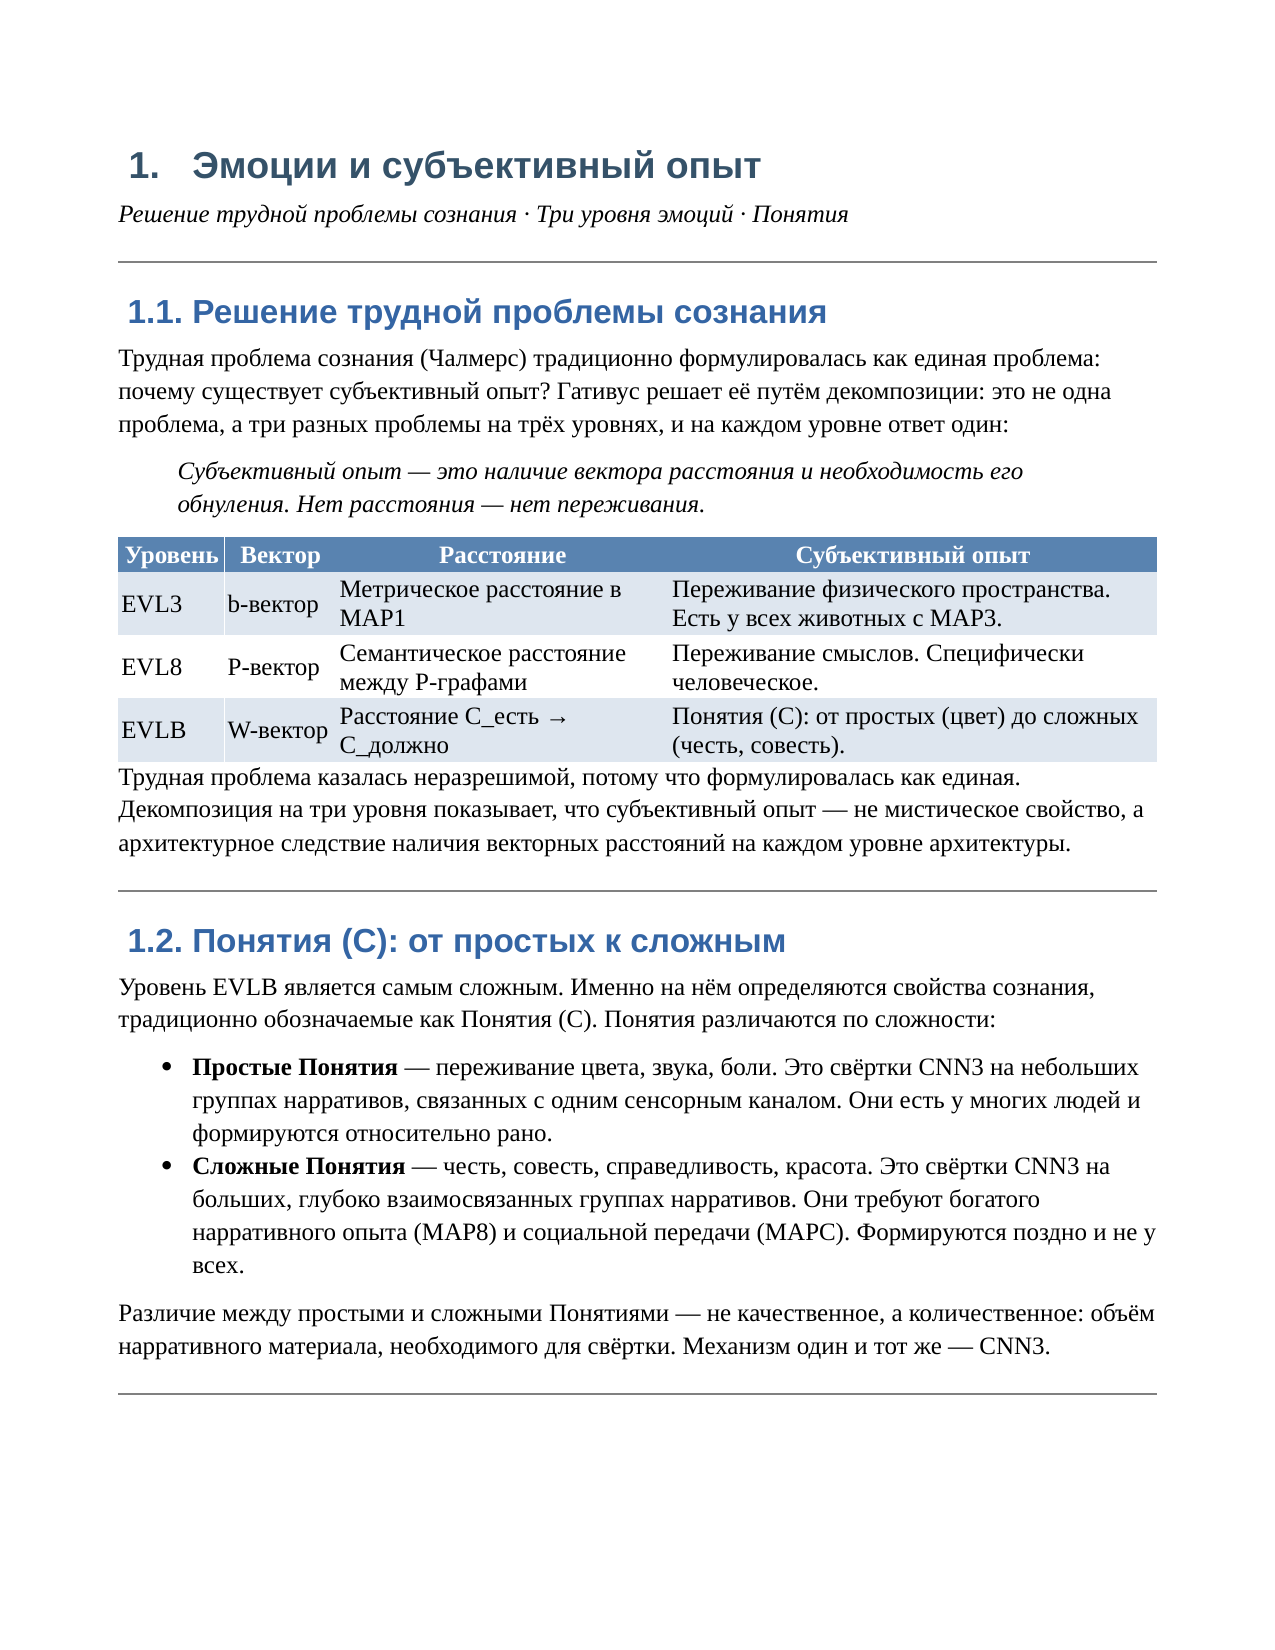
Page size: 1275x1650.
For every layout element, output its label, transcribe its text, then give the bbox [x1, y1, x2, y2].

table_cell Расстояние C_есть → C_должно [336, 698, 669, 762]
subtitle Понятия (C): от простых к сложным [118, 921, 1157, 959]
table_cell Метрическое расстояние в MAP1 [336, 572, 669, 635]
table_cell EVLB [118, 698, 224, 762]
table_cell P-вектор [225, 635, 336, 698]
table_cell EVL8 [118, 635, 224, 698]
table_cell b-вектор [225, 572, 336, 635]
table_header Вектор [225, 537, 336, 572]
subtitle Решение трудной проблемы сознания [118, 292, 1157, 330]
text Уровень EVLB является самым сложным. Именно на нём определяются свойства сознания, традиционно обозначаемые как Понятия (C). Понятия различаются по сложности: [118, 972, 1157, 1033]
text Трудная проблема казалась неразрешимой, потому что формулировалась как единая. Декомпозиция на три уровня показывает, что субъективный опыт — не мистическое свойство, а архитектурное следствие наличия векторных расстояний на каждом уровне архитектуры. [118, 762, 1157, 856]
table_cell EVL3 [118, 572, 224, 635]
text Различие между простыми и сложными Понятиями — не качественное, а количественное: объём нарративного материала, необходимого для свёртки. Механизм один и тот же — CNN3. [118, 1298, 1157, 1360]
table_header Расстояние [336, 537, 669, 572]
table_cell Понятия (C): от простых (цвет) до сложных (честь, совесть). [669, 698, 1157, 762]
table_cell W-вектор [225, 698, 336, 762]
text Решение трудной проблемы сознания · Три уровня эмоций · Понятия [118, 199, 1157, 227]
text Субъективный опыт — это наличие вектора расстояния и необходимость его обнуления. Нет расстояния — нет переживания. [177, 456, 1098, 518]
list Сложные Понятия — честь, совесть, справедливость, красота. Это свёртки CNN3 на больших, глубоко взаимосвязанных группах нарративов. Они требуют богатого нарративного опыта (MAP8) и социальной передачи (MAPC). Формируются поздно и не у всех. [162, 1151, 1157, 1279]
table_cell Переживание физического пространства. Есть у всех животных с MAP3. [669, 572, 1157, 635]
table_cell Семантическое расстояние между P-графами [336, 635, 669, 698]
text Трудная проблема сознания (Чалмерс) традиционно формулировалась как единая проблема: почему существует субъективный опыт? Гативус решает её путём декомпозиции: это не одна проблема, а три разных проблемы на трёх уровнях, и на каждом уровне ответ один: [118, 343, 1157, 437]
table_header Уровень [118, 537, 224, 572]
subtitle Эмоции и субъективный опыт [118, 143, 1157, 186]
list Простые Понятия — переживание цвета, звука, боли. Это свёртки CNN3 на небольших группах нарративов, связанных с одним сенсорным каналом. Они есть у многих людей и формируются относительно рано. [162, 1052, 1157, 1147]
table_cell Переживание смыслов. Специфически человеческое. [669, 635, 1157, 698]
table_header Субъективный опыт [669, 537, 1157, 572]
